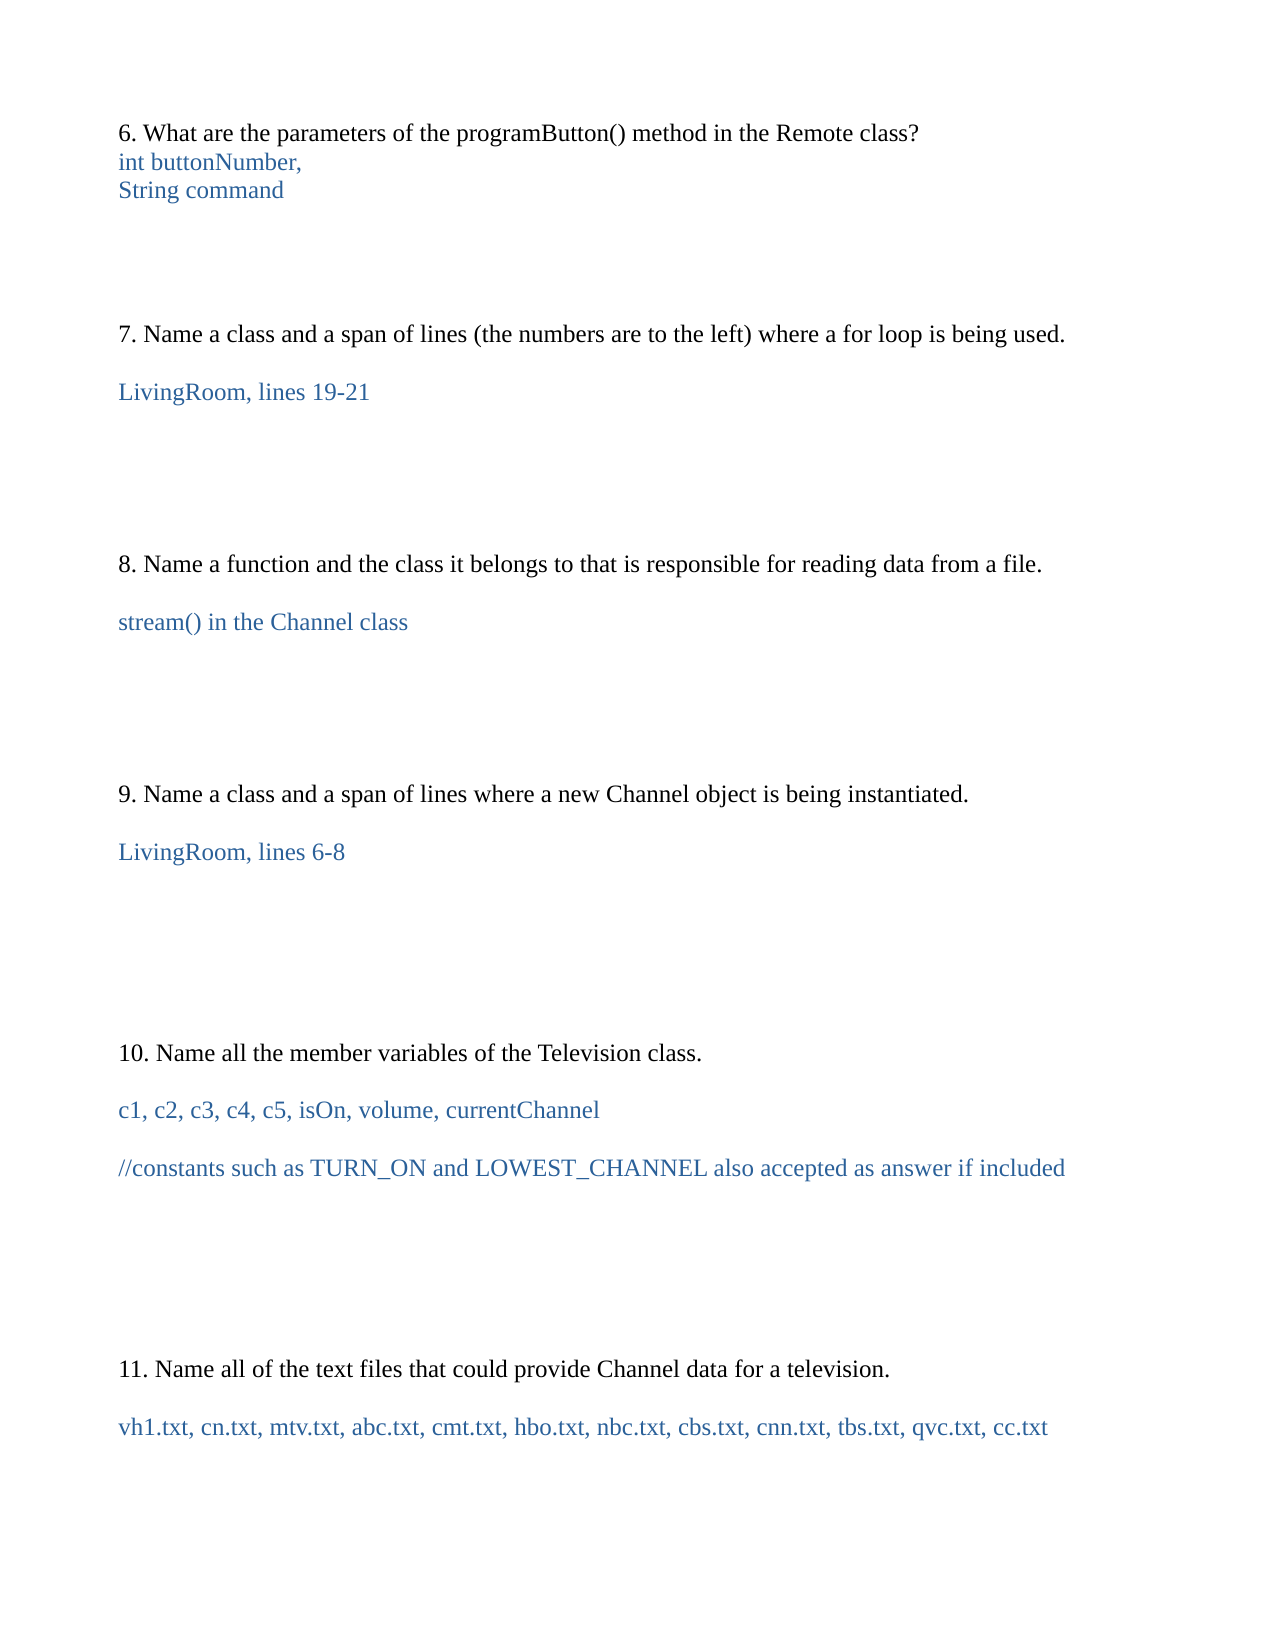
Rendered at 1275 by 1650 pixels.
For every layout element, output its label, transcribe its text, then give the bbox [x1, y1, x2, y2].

text 11. Name all of the text files that could provide Channel data for a television. [118, 1354, 1157, 1383]
text 10. Name all the member variables of the Television class. [118, 1038, 1157, 1067]
text 7. Name a class and a span of lines (the numbers are to the left) where a for loop is being used. [118, 319, 1157, 348]
text //constants such as TURN_ON and LOWEST_CHANNEL also accepted as answer if included [118, 1153, 1157, 1182]
text 8. Name a function and the class it belongs to that is responsible for reading data from a file. [118, 549, 1157, 578]
text LivingRoom, lines 19-21 [118, 377, 1157, 406]
text LivingRoom, lines 6-8 [118, 837, 1157, 866]
text String command [118, 176, 1157, 204]
text stream() in the Channel class [118, 607, 1157, 636]
text c1, c2, c3, c4, c5, isOn, volume, currentChannel [118, 1096, 1157, 1124]
text vh1.txt, cn.txt, mtv.txt, abc.txt, cmt.txt, hbo.txt, nbc.txt, cbs.txt, cnn.txt, tbs.txt, qvc.txt, cc.txt [118, 1412, 1157, 1441]
text 9. Name a class and a span of lines where a new Channel object is being instantiated. [118, 779, 1157, 808]
text 6. What are the parameters of the programButton() method in the Remote class? [118, 118, 1157, 147]
text int buttonNumber, [118, 147, 1157, 176]
